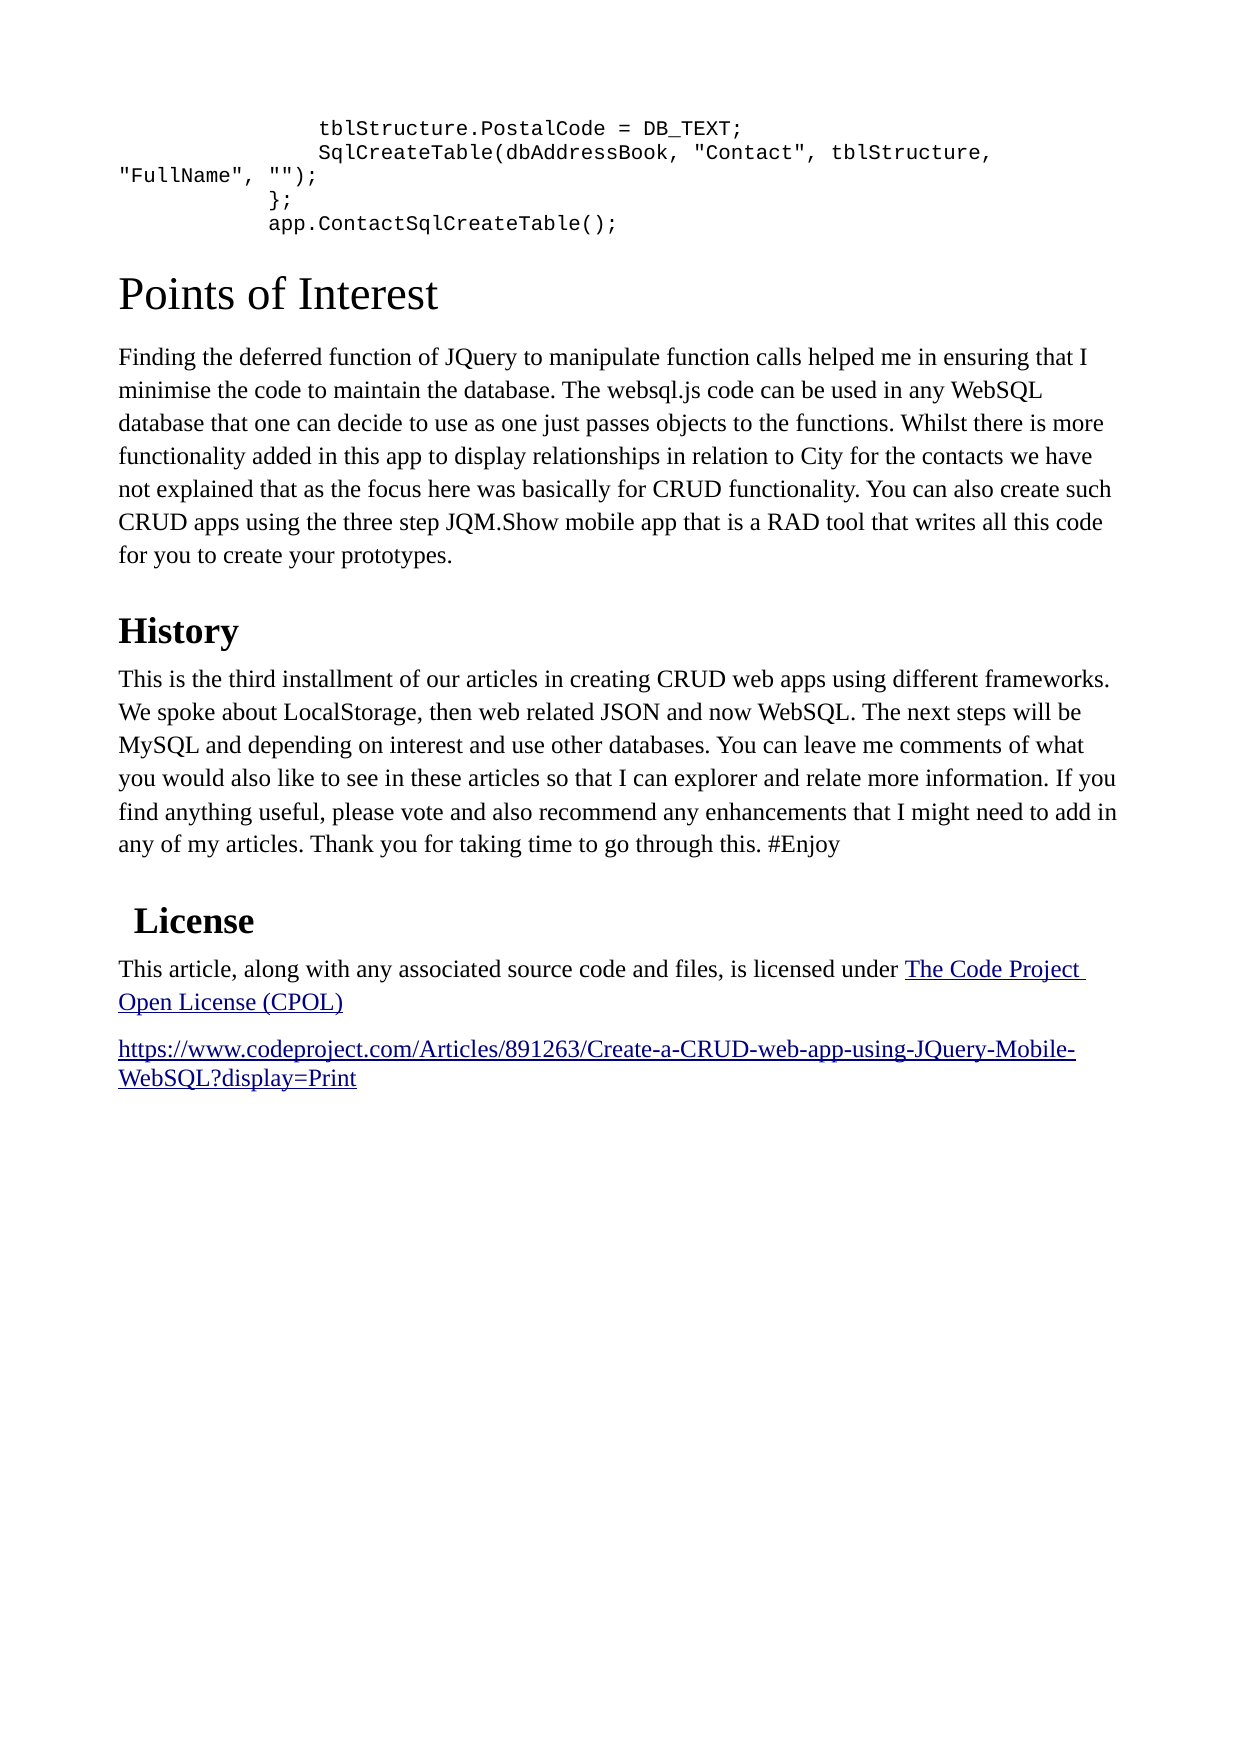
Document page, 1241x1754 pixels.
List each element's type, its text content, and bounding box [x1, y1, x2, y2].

text Points of Interest [118, 266, 1122, 320]
text This article, along with any associated source code and files, is licensed under The Code Project Open License (CPOL) [118, 954, 1122, 1015]
text }; [118, 189, 1122, 213]
text SqlCreateTable(dbAddressBook, "Contact", tblStructure, "FullName", ""); [118, 142, 1122, 189]
subtitle History [118, 609, 1122, 652]
text Finding the deferred function of JQuery to manipulate function calls helped me in ensuring that I minimise the code to maintain the database. The websql.js code can be used in any WebSQL database that one can decide to use as one just passes objects to the functions. Whilst there is more functionality added in this app to display relationships in relation to City for the contacts we have not explained that as the focus here was basically for CRUD functionality. You can also create such CRUD apps using the three step JQM.Show mobile app that is a RAD tool that writes all this code for you to create your prototypes. [118, 342, 1122, 569]
text This is the third installment of our articles in creating CRUD web apps using different frameworks. We spoke about LocalStorage, then web related JSON and now WebSQL. The next steps will be MySQL and depending on interest and use other databases. You can leave me comments of what you would also like to see in these articles so that I can explorer and relate more information. If you find anything useful, please vote and also recommend any enhancements that I might need to add in any of my articles. Thank you for taking time to go through this. #Enjoy [118, 664, 1122, 858]
subtitle License [134, 898, 1091, 941]
text https://www.codeproject.com/Articles/891263/Create-a-CRUD-web-app-using-JQuery-Mobile-WebSQL?display=Print [118, 1034, 1122, 1092]
text app.ContactSqlCreateTable(); [118, 213, 1122, 236]
text tblStructure.PostalCode = DB_TEXT; [118, 118, 1122, 142]
